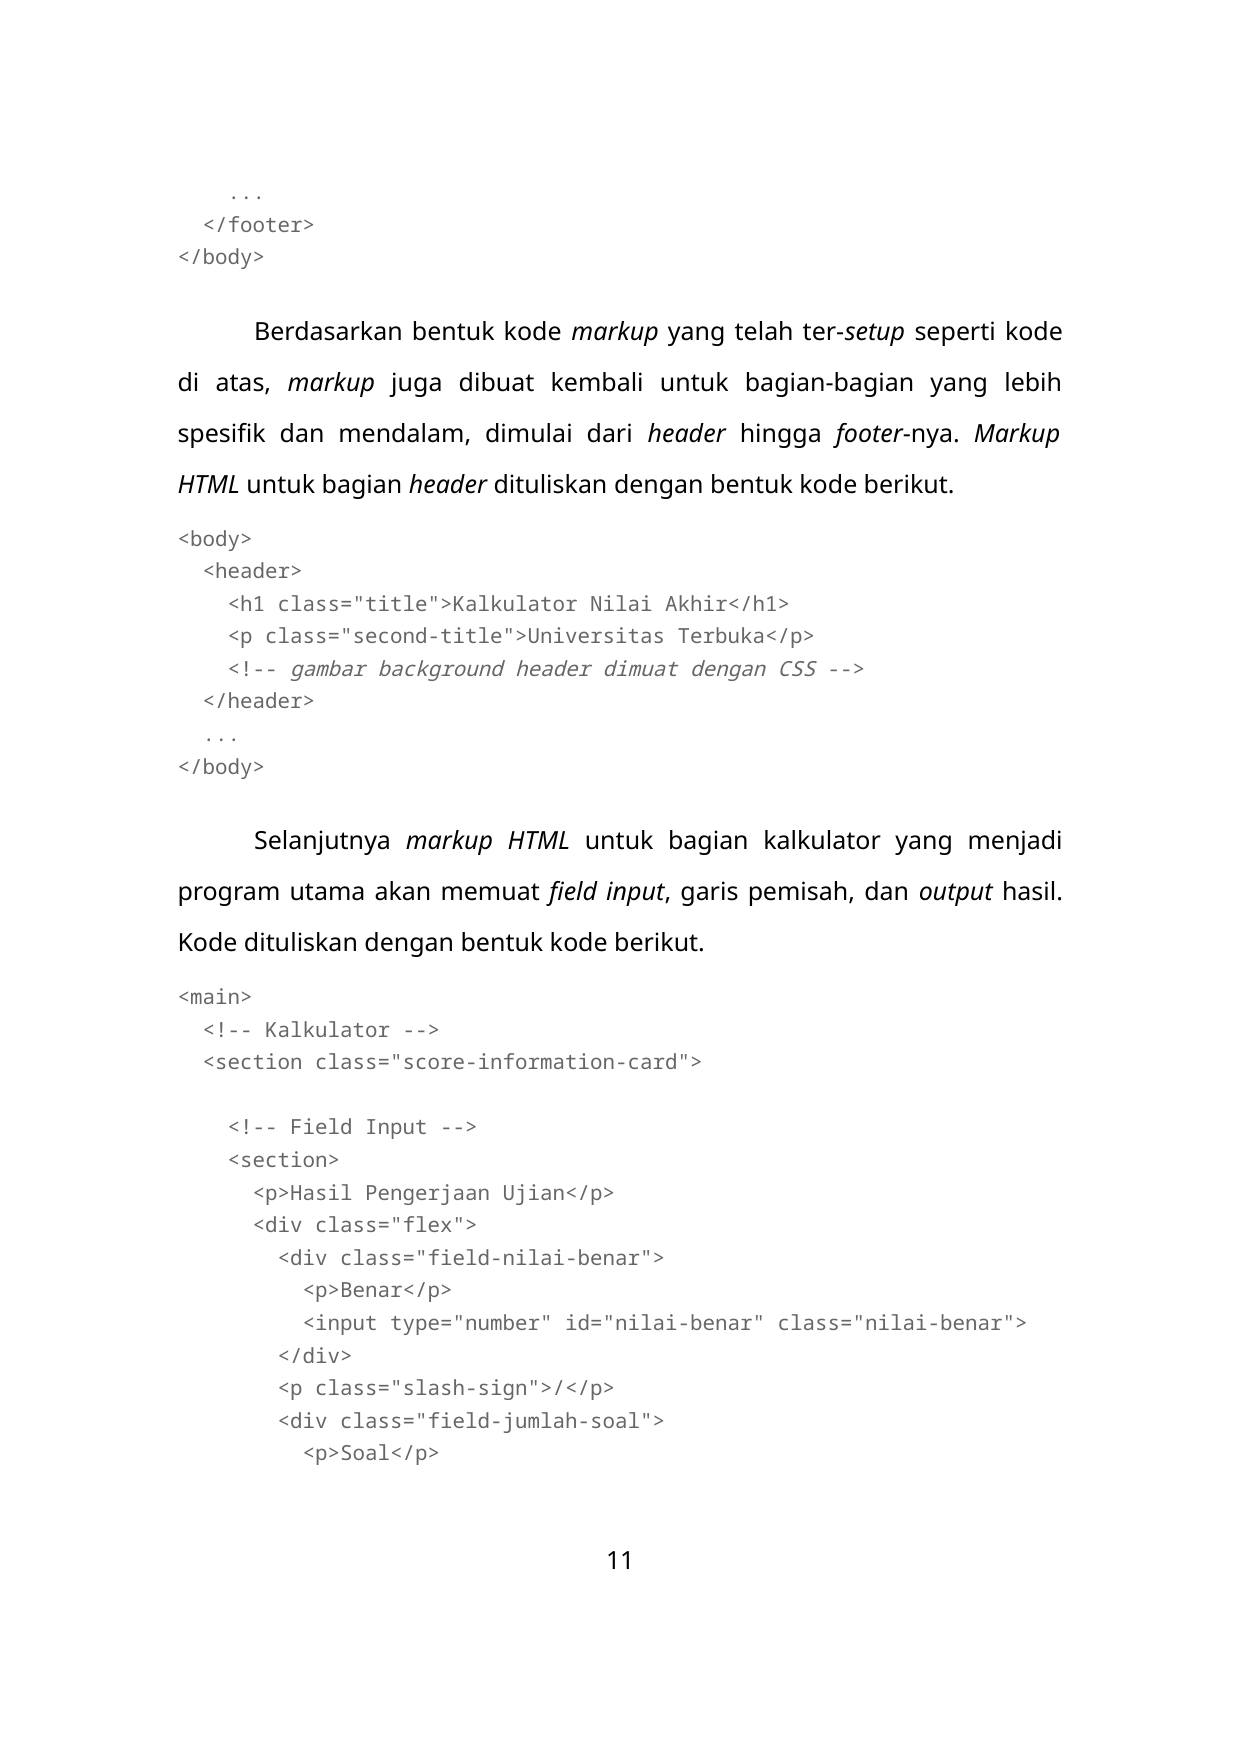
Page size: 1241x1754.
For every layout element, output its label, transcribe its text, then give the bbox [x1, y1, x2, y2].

text <main> [177, 982, 1063, 1011]
text <section> [177, 1145, 1063, 1173]
text <p class="second-title">Universitas Terbuka</p> [177, 621, 1063, 650]
text </body> [177, 242, 1063, 271]
text <p>Benar</p> [177, 1276, 1063, 1304]
text <input type="number" id="nilai-benar" class="nilai-benar"> [177, 1308, 1063, 1337]
text <body> [177, 524, 1063, 552]
text <h1 class="title">Kalkulator Nilai Akhir</h1> [177, 589, 1063, 617]
text Berdasarkan bentuk kode markup yang telah ter-setup seperti kode di atas, markup juga dibuat kembali untuk bagian-bagian yang lebih spesifik dan mendalam, dimulai dari header hingga footer-nya. Markup HTML untuk bagian header dituliskan dengan bentuk kode berikut. [177, 313, 1063, 501]
text <div class="flex"> [177, 1210, 1063, 1239]
text </header> [177, 687, 1063, 715]
text <p>Hasil Pengerjaan Ujian</p> [177, 1178, 1063, 1206]
text </div> [177, 1341, 1063, 1369]
text </footer> [177, 210, 1063, 238]
text <p class="slash-sign">/</p> [177, 1373, 1063, 1402]
text <!-- Field Input --> [177, 1112, 1063, 1141]
text <section class="score-information-card"> [177, 1047, 1063, 1076]
text <!-- Kalkulator --> [177, 1015, 1063, 1043]
text Selanjutnya markup HTML untuk bagian kalkulator yang menjadi program utama akan memuat field input, garis pemisah, dan output hasil. Kode dituliskan dengan bentuk kode berikut. [177, 823, 1063, 959]
text <header> [177, 556, 1063, 585]
text ... [177, 177, 1063, 206]
text </body> [177, 752, 1063, 780]
text <p>Soal</p> [177, 1438, 1063, 1467]
text <div class="field-nilai-benar"> [177, 1243, 1063, 1271]
text ... [177, 719, 1063, 748]
text <div class="field-jumlah-soal"> [177, 1406, 1063, 1434]
text <!-- gambar background header dimuat dengan CSS --> [177, 654, 1063, 682]
